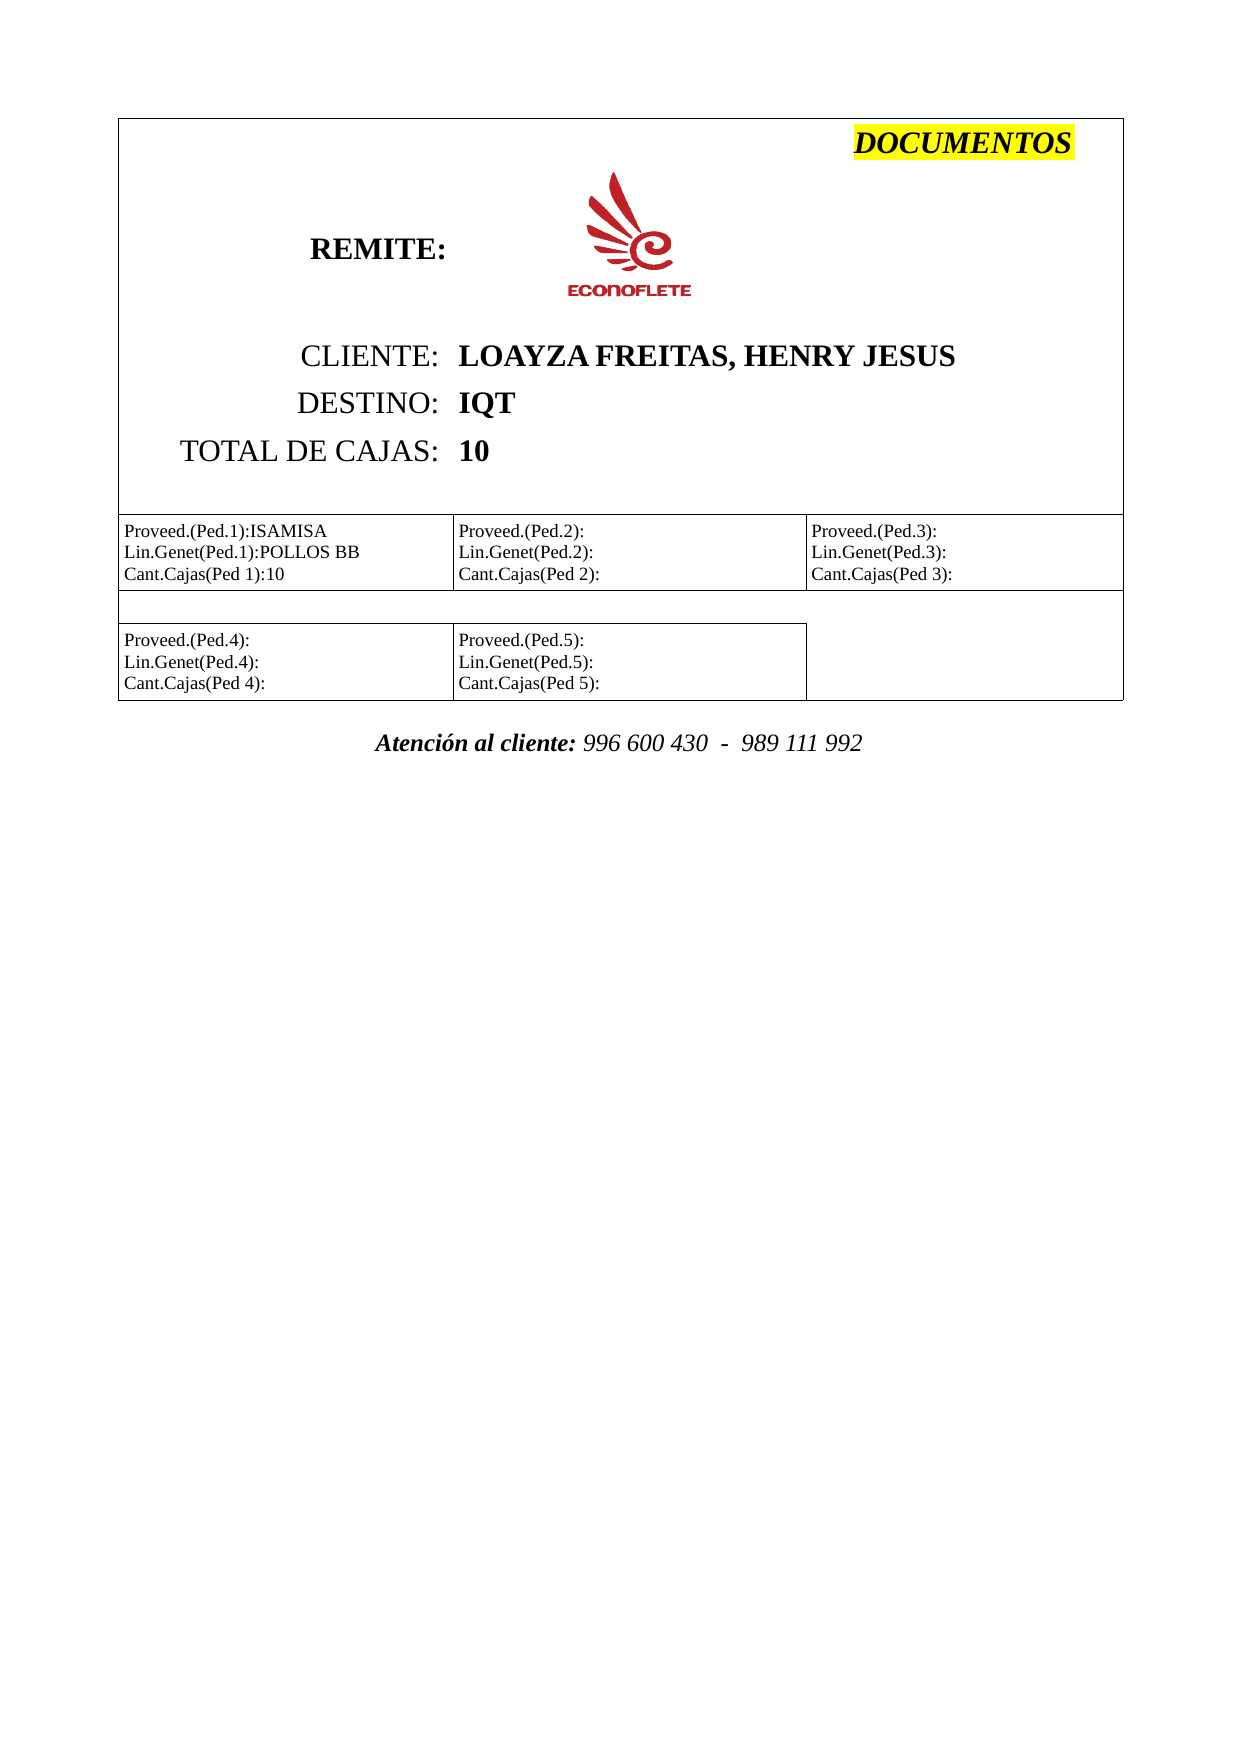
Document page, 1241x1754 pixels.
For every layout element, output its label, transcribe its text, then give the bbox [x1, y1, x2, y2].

table_cell [453, 474, 806, 514]
table_header DOCUMENTOS [806, 119, 1123, 166]
table_header [119, 119, 453, 166]
table_cell [806, 166, 1123, 332]
text Atención al cliente: 996 600 430 - 989 111 992 [118, 728, 1122, 757]
table_cell CLIENTE: [119, 332, 453, 379]
table_cell IQT [453, 379, 806, 426]
table_cell [806, 591, 1123, 623]
table_cell Proveed.(Ped.1):ISAMISA Lin.Genet(Ped.1):POLLOS BB Cant.Cajas(Ped 1):10 [119, 515, 453, 590]
table_cell DESTINO: [119, 379, 453, 426]
table_cell Proveed.(Ped.3): Lin.Genet(Ped.3): Cant.Cajas(Ped 3): [807, 515, 1123, 590]
table_cell [807, 623, 1123, 699]
table_cell Proveed.(Ped.4): Lin.Genet(Ped.4): Cant.Cajas(Ped 4): [119, 624, 453, 699]
table_cell [453, 591, 806, 623]
table_header [453, 119, 806, 166]
table_cell [453, 166, 806, 332]
picture [552, 171, 707, 297]
table_cell [806, 474, 1123, 514]
table_cell 10 [453, 426, 1123, 474]
table_cell [806, 379, 1123, 426]
table_cell Proveed.(Ped.2): Lin.Genet(Ped.2): Cant.Cajas(Ped 2): [454, 515, 806, 590]
table_cell [119, 591, 453, 623]
table_cell REMITE: [119, 166, 453, 332]
table_cell Proveed.(Ped.5): Lin.Genet(Ped.5): Cant.Cajas(Ped 5): [454, 624, 806, 699]
table_cell LOAYZA FREITAS, HENRY JESUS [453, 332, 1123, 379]
table_cell [119, 474, 453, 514]
table_cell TOTAL DE CAJAS: [119, 426, 453, 474]
